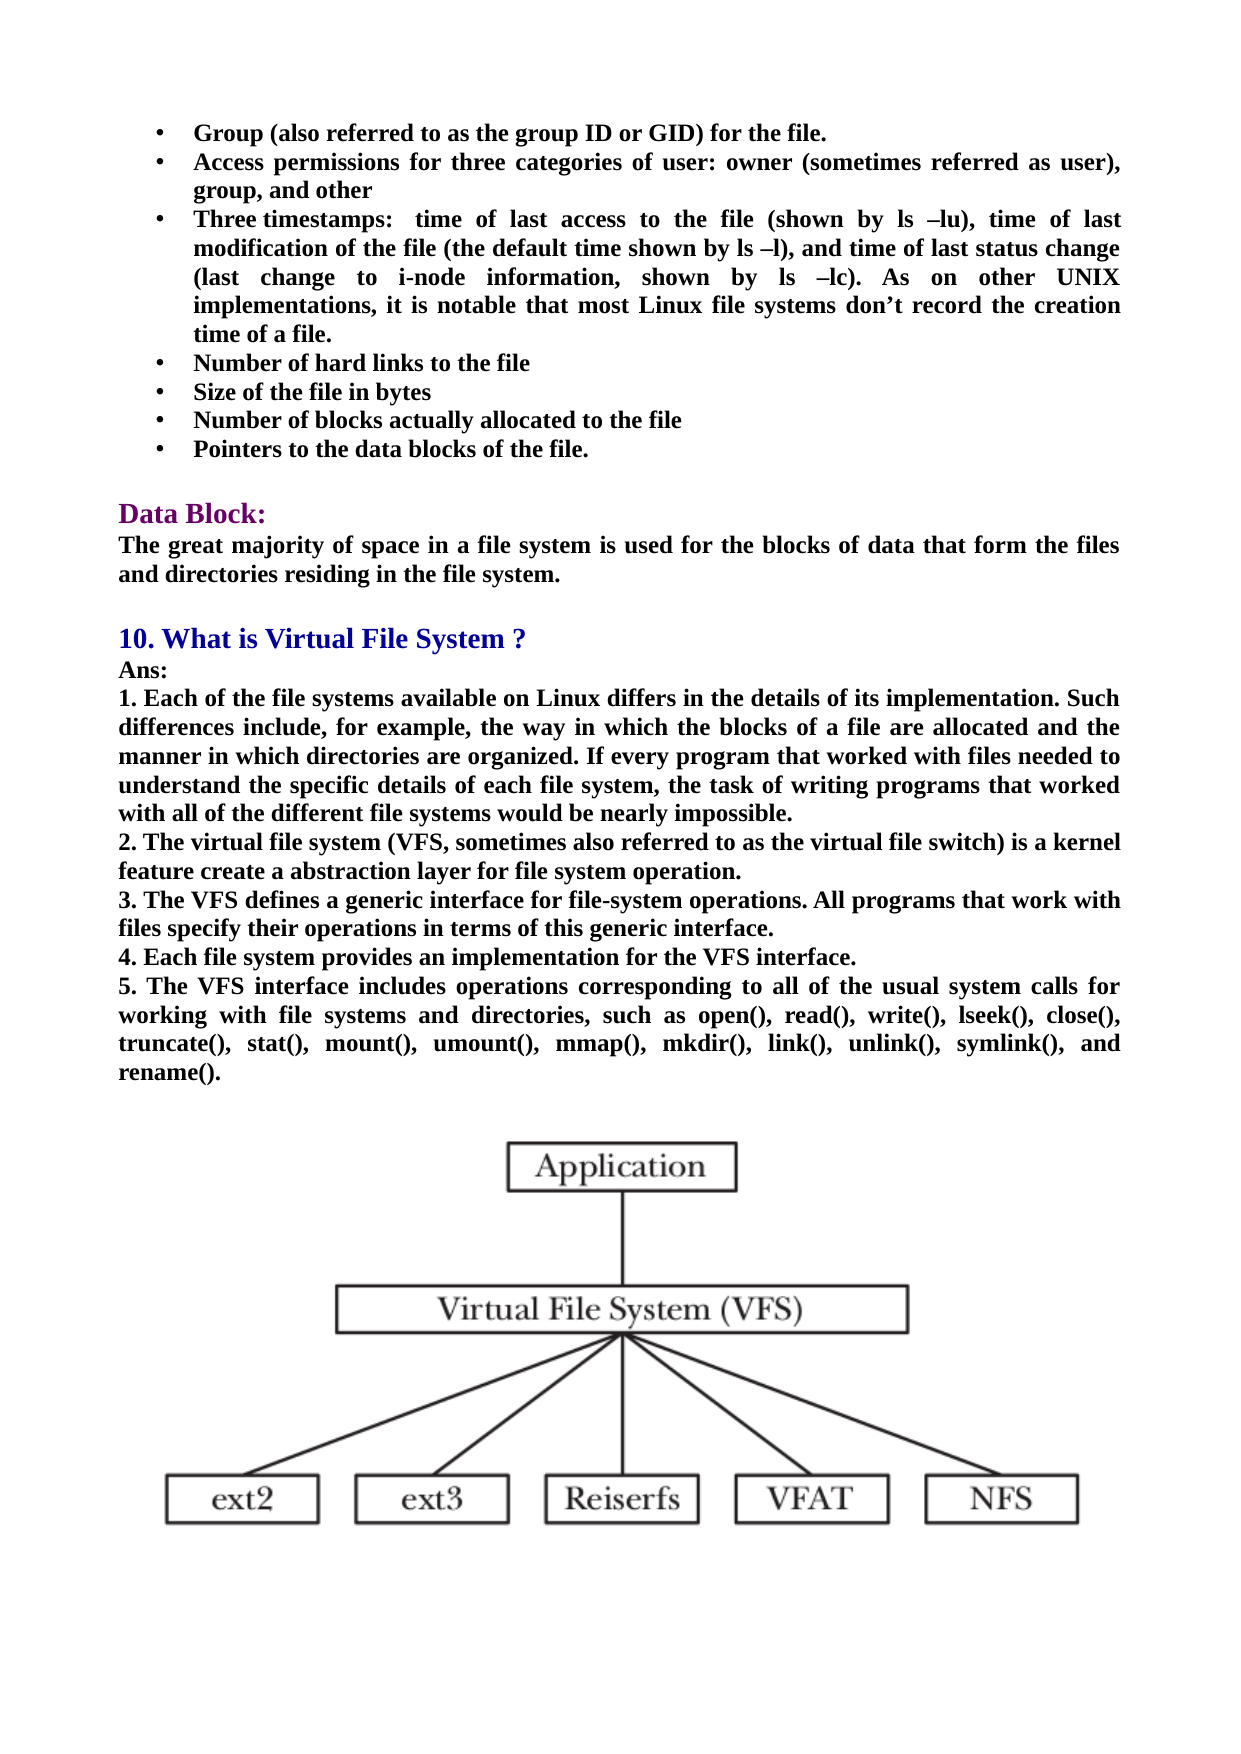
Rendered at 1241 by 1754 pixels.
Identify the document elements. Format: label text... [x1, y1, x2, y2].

list Number of hard links to the file [156, 348, 1122, 377]
text 5. The VFS interface includes operations corresponding to all of the usual system calls for working with file systems and directories, such as open(), read(), write(), lseek(), close(), truncate(), stat(), mount(), umount(), mmap(), mkdir(), link(), unlink(), symlink(), and rename(). [118, 971, 1122, 1086]
text Data Block: [118, 497, 1122, 530]
list Three timestamps: time of last access to the file (shown by ls –lu), time of last modification of the file (the default time shown by ls –l), and time of last status change (last change to i-node information, shown by ls –lc). As on other UNIX implementations, it is notable that most Linux file systems don’t record the creation time of a file. [156, 204, 1122, 348]
list Access permissions for three categories of user: owner (sometimes referred as user), group, and other [156, 147, 1122, 204]
list Number of blocks actually allocated to the file [156, 406, 1122, 434]
text 10. What is Virtual File System ? [118, 621, 1122, 655]
text The great majority of space in a file system is used for the blocks of data that form the files and directories residing in the file system. [118, 530, 1122, 588]
text 1. Each of the file systems available on Linux differs in the details of its implementation. Such differences include, for example, the way in which the blocks of a file are allocated and the manner in which directories are organized. If every program that worked with files needed to understand the specific details of each file system, the task of writing programs that worked with all of the different file systems would be nearly impossible. [118, 683, 1122, 827]
text 2. The virtual file system (VFS, sometimes also referred to as the virtual file switch) is a kernel feature create a abstraction layer for file system operation. [118, 827, 1122, 885]
list Size of the file in bytes [156, 377, 1122, 406]
list Group (also referred to as the group ID or GID) for the file. [156, 118, 1122, 147]
list Pointers to the data blocks of the file. [156, 434, 1122, 463]
text 4. Each file system provides an implementation for the VFS interface. [118, 942, 1122, 971]
text 3. The VFS defines a generic interface for file-system operations. All programs that work with files specify their operations in terms of this generic interface. [118, 885, 1122, 942]
text Ans: [118, 655, 1122, 683]
picture [118, 1114, 1123, 1546]
